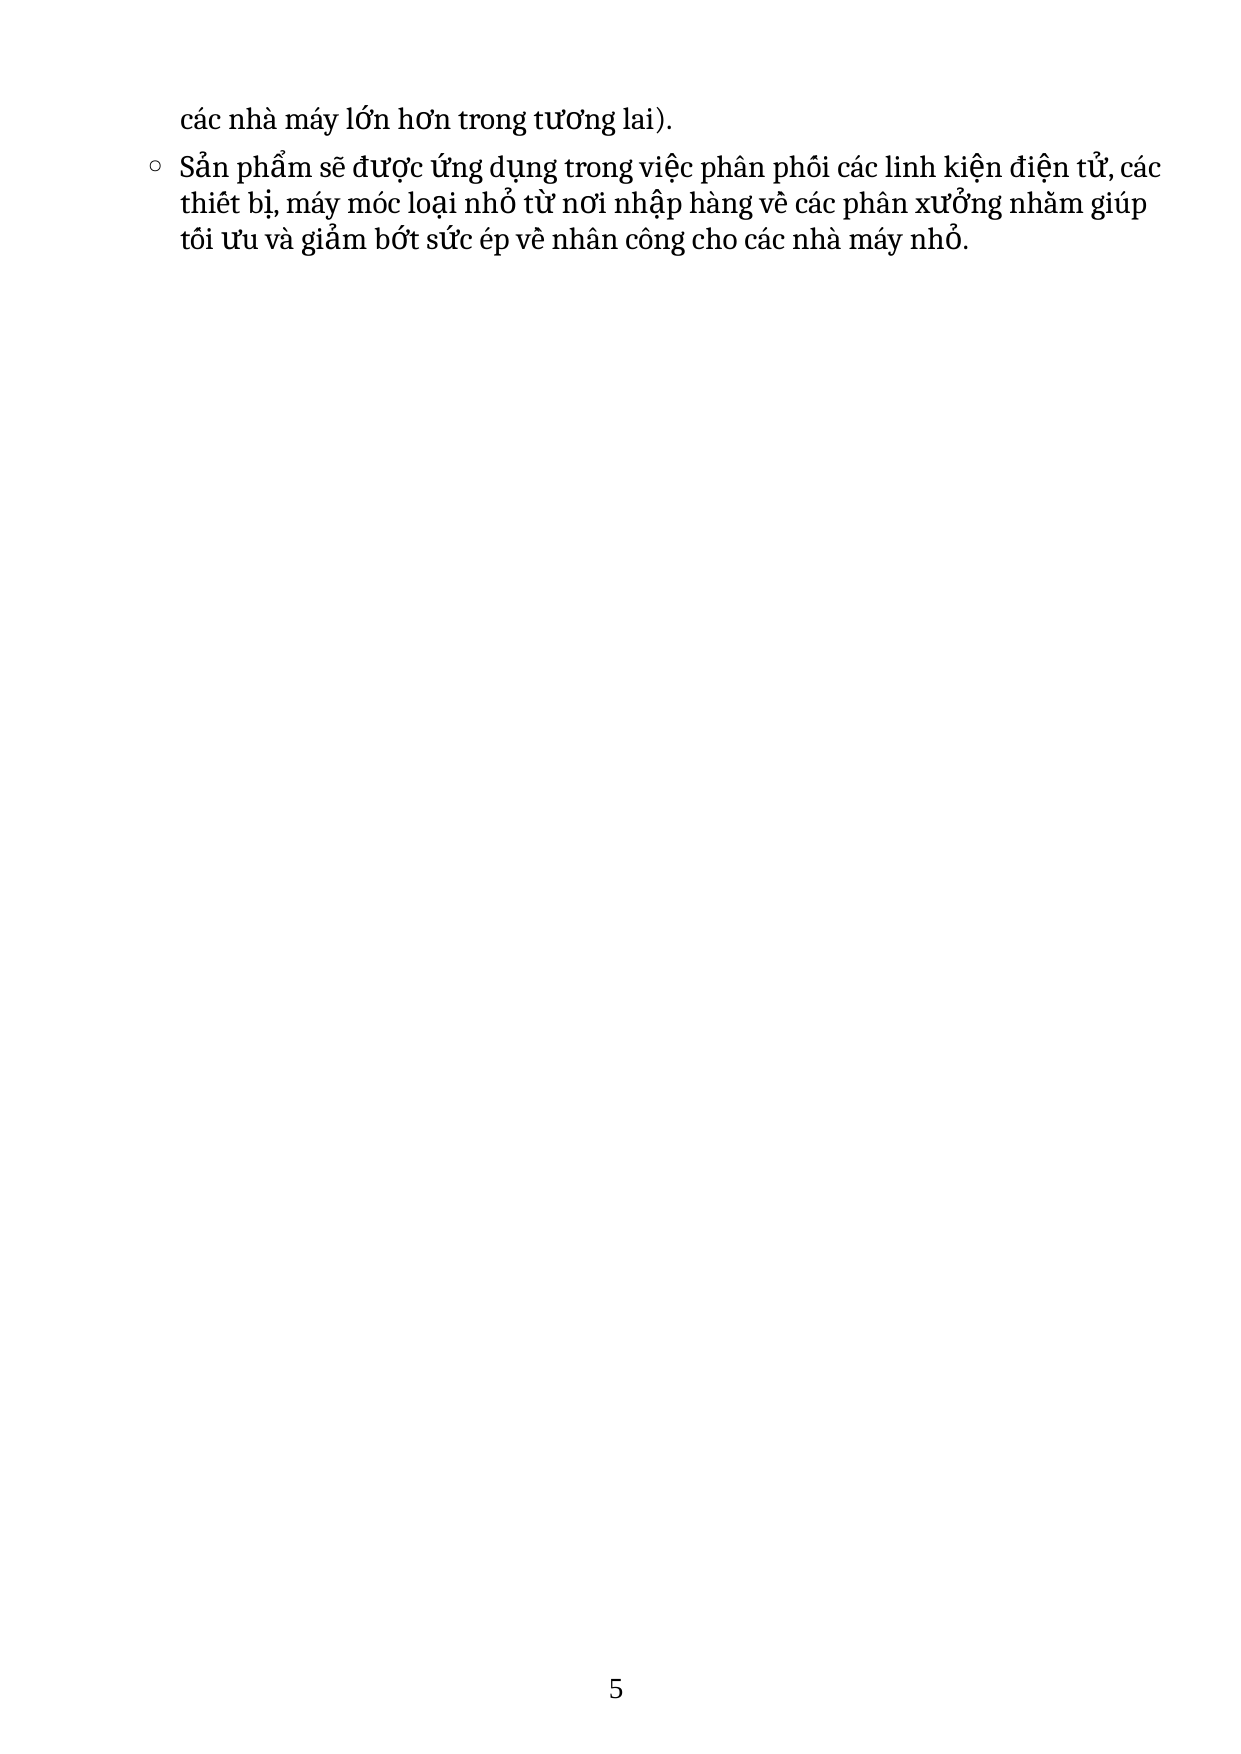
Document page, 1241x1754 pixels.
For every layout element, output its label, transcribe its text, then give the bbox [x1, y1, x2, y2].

list các nhà máy lớn hơn trong tương lai). [143, 101, 1164, 137]
list Sản phẩm sẽ được ứng dụng trong việc phân phối các linh kiện điện tử, các thiết bị, máy móc loại nhỏ từ nơi nhập hàng về các phân xưởng nhằm giúp tối ưu và giảm bớt sức ép về nhân công cho các nhà máy nhỏ. [143, 150, 1164, 257]
